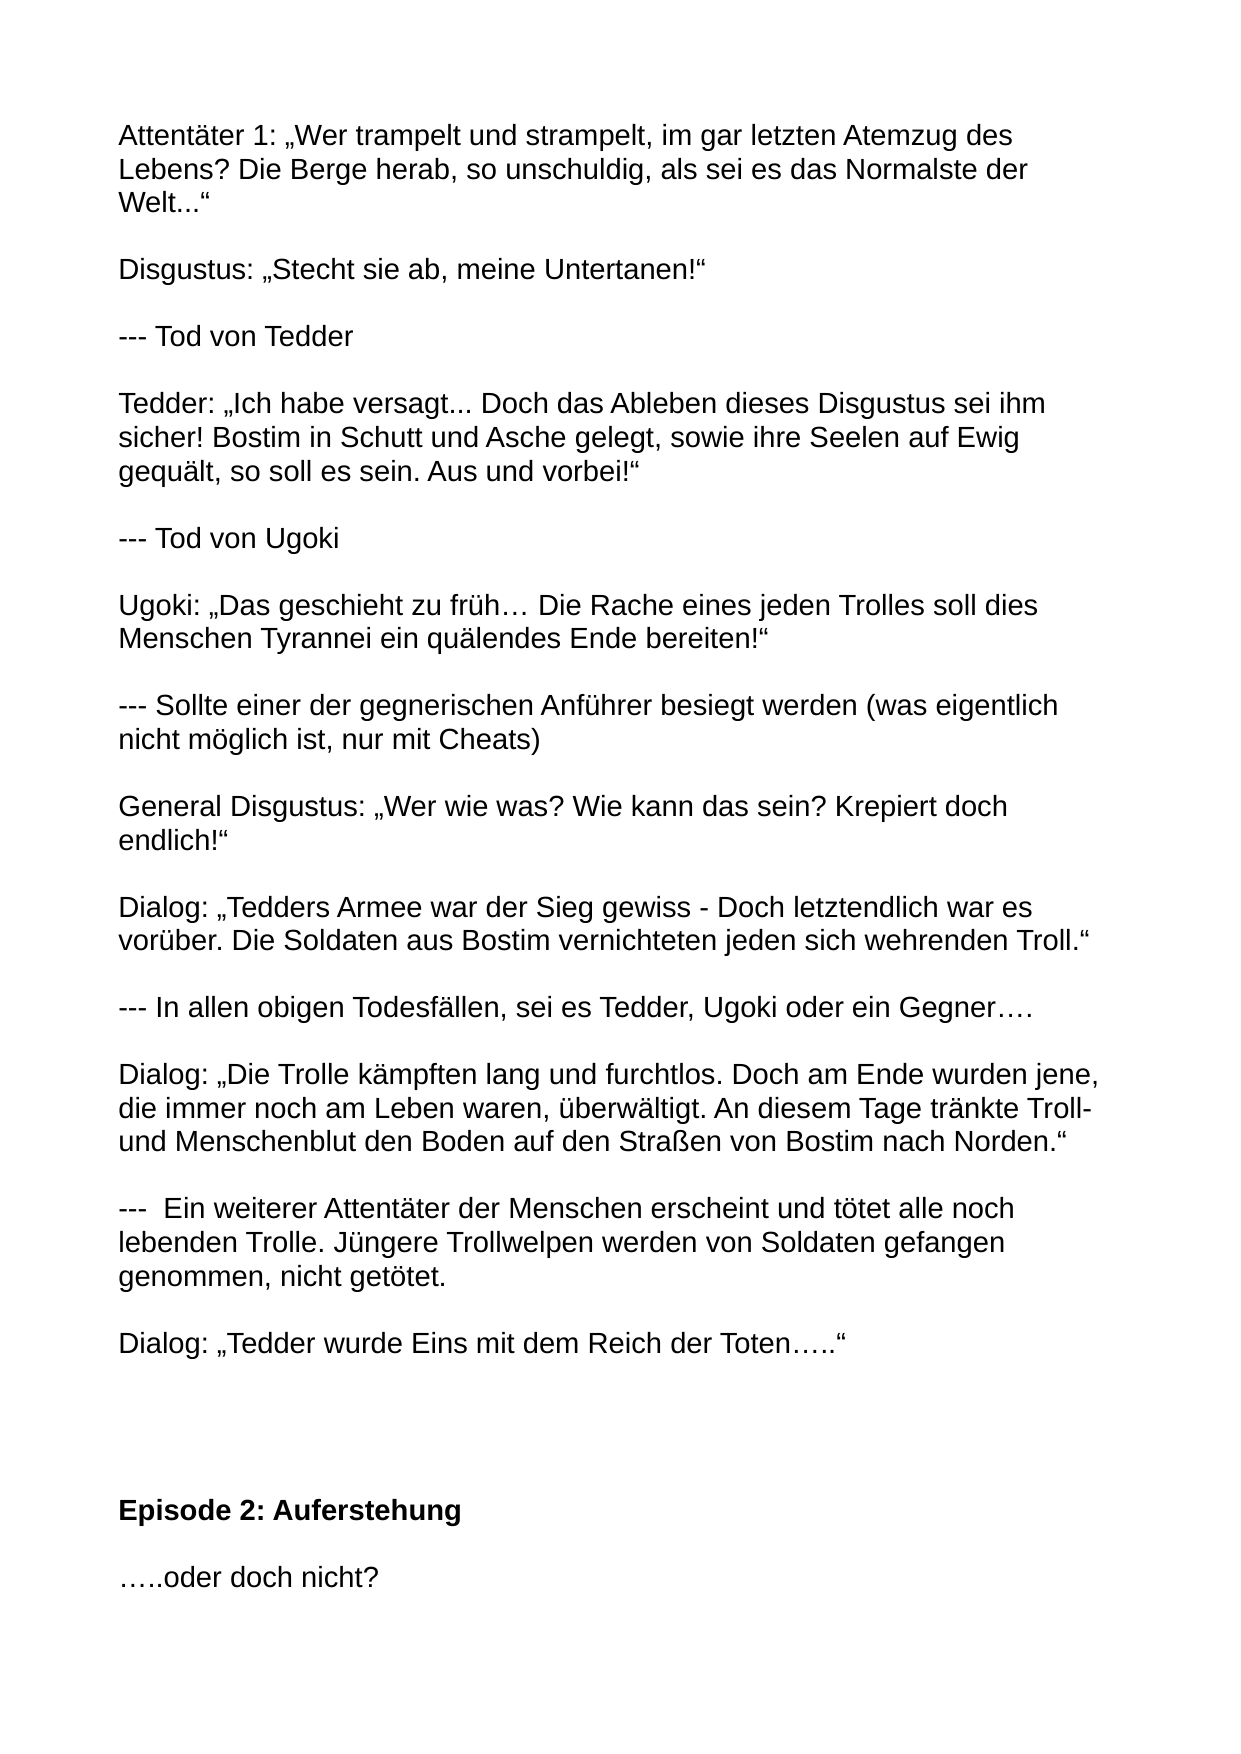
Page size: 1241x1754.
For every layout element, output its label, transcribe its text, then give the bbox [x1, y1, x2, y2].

text --- Tod von Ugoki [118, 521, 1122, 554]
text General Disgustus: „Wer wie was? Wie kann das sein? Krepiert doch endlich!“ [118, 789, 1122, 856]
text --- Tod von Tedder [118, 319, 1122, 353]
text Episode 2: Auferstehung [118, 1493, 1122, 1527]
text Dialog: „Die Trolle kämpften lang und furchtlos. Doch am Ende wurden jene, die immer noch am Leben waren, überwältigt. An diesem Tage tränkte Troll- und Menschenblut den Boden auf den Straßen von Bostim nach Norden.“ [118, 1057, 1122, 1158]
text Dialog: „Tedders Armee war der Sieg gewiss - Doch letztendlich war es vorüber. Die Soldaten aus Bostim vernichteten jeden sich wehrenden Troll.“ [118, 889, 1122, 957]
text Tedder: „Ich habe versagt... Doch das Ableben dieses Disgustus sei ihm sicher! Bostim in Schutt und Asche gelegt, sowie ihre Seelen auf Ewig gequält, so soll es sein. Aus und vorbei!“ [118, 386, 1122, 487]
text --- Ein weiterer Attentäter der Menschen erscheint und tötet alle noch lebenden Trolle. Jüngere Trollwelpen werden von Soldaten gefangen genommen, nicht getötet. [118, 1191, 1122, 1292]
text Ugoki: „Das geschieht zu früh… Die Rache eines jeden Trolles soll dies Menschen Tyrannei ein quälendes Ende bereiten!“ [118, 588, 1122, 655]
text --- Sollte einer der gegnerischen Anführer besiegt werden (was eigentlich nicht möglich ist, nur mit Cheats) [118, 688, 1122, 755]
text --- In allen obigen Todesfällen, sei es Tedder, Ugoki oder ein Gegner…. [118, 990, 1122, 1024]
text Attentäter 1: „Wer trampelt und strampelt, im gar letzten Atemzug des Lebens? Die Berge herab, so unschuldig, als sei es das Normalste der Welt...“ [118, 118, 1122, 219]
text Dialog: „Tedder wurde Eins mit dem Reich der Toten…..“ [118, 1326, 1122, 1359]
text …..oder doch nicht? [118, 1560, 1122, 1594]
text Disgustus: „Stecht sie ab, meine Untertanen!“ [118, 252, 1122, 286]
